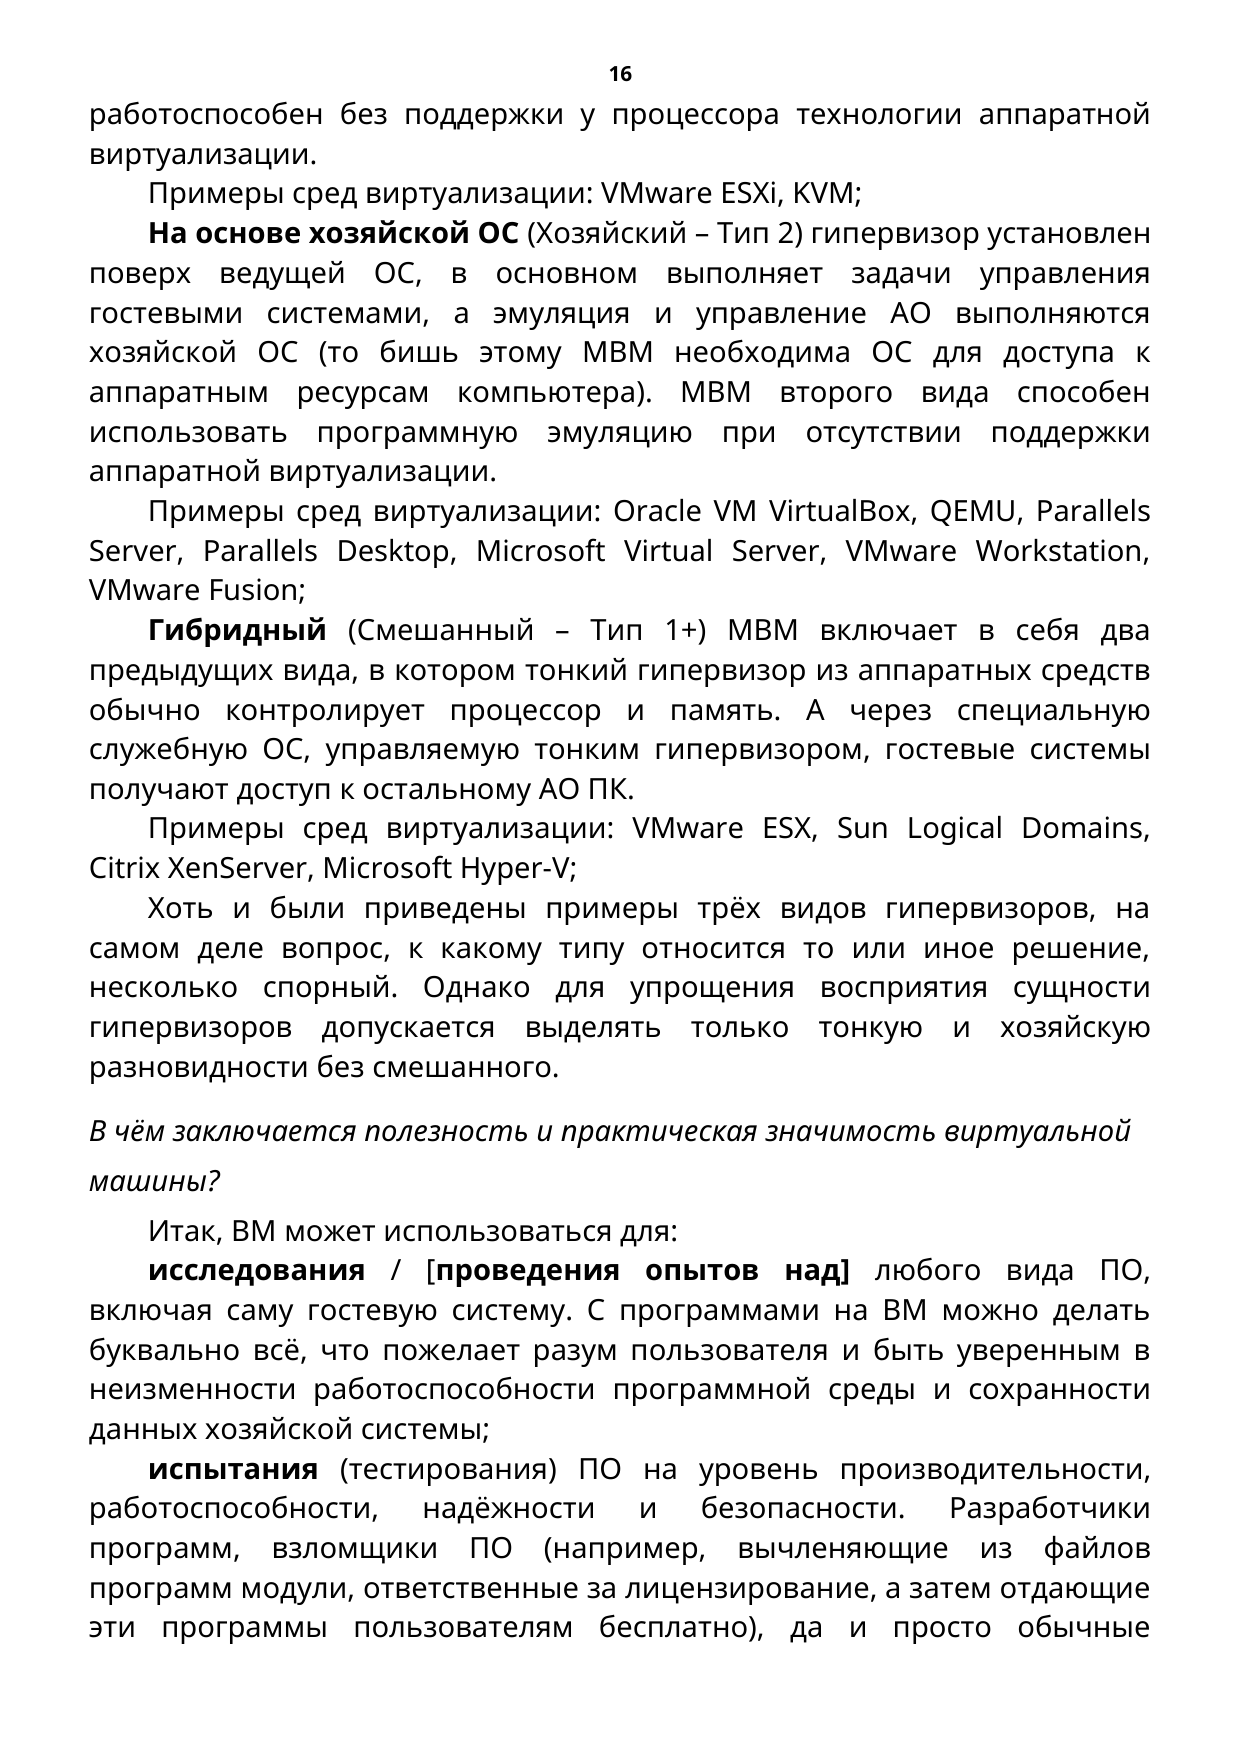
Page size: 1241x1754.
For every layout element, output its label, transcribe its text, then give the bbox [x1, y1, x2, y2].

text Примеры сред виртуализации: VMware ESX, Sun Logical Domains, Citrix XenServer, Microsoft Hyper-V; [89, 808, 1152, 887]
subtitle В чём заключается полезность и практическая значимость виртуальной машины? [89, 1111, 1152, 1200]
text работоспособен без поддержки у процессора технологии аппаратной виртуализации. [89, 93, 1152, 173]
text исследования / [проведения опытов над] любого вида ПО, включая саму гостевую систему. С программами на ВМ можно делать буквально всё, что пожелает разум пользователя и быть уверенным в неизменности работоспособности программной среды и сохранности данных хозяйской системы; [89, 1249, 1152, 1448]
text Примеры сред виртуализации: Oracle VM VirtualBox, QEMU, Parallels Server, Parallels Desktop, Microsoft Virtual Server, VMware Workstation, VMware Fusion; [89, 490, 1152, 609]
text Итак, ВМ может использоваться для: [89, 1210, 1152, 1249]
text испытания (тестирования) ПО на уровень производительности, работоспособности, надёжности и безопасности. Разработчики программ, взломщики ПО (например, вычленяющие из файлов программ модули, ответственные за лицензирование, а затем отдающие эти программы пользователям бесплатно), да и просто обычные [89, 1448, 1152, 1646]
text Примеры сред виртуализации: VMware ESXi, KVM; [89, 173, 1152, 212]
text Хоть и были приведены примеры трёх видов гипервизоров, на самом деле вопрос, к какому типу относится то или иное решение, несколько спорный. Однако для упрощения восприятия сущности гипервизоров допускается выделять только тонкую и хозяйскую разновидности без смешанного. [89, 887, 1152, 1086]
text На основе хозяйской ОС (Хозяйский – Тип 2) гипервизор установлен поверх ведущей ОС, в основном выполняет задачи управления гостевыми системами, а эмуляция и управление АО выполняются хозяйской ОС (то бишь этому МВМ необходима ОС для доступа к аппаратным ресурсам компьютера). МВМ второго вида способен использовать программную эмуляцию при отсутствии поддержки аппаратной виртуализации. [89, 212, 1152, 490]
text Гибридный (Смешанный – Тип 1+) МВМ включает в себя два предыдущих вида, в котором тонкий гипервизор из аппаратных средств обычно контролирует процессор и память. А через специальную служебную ОС, управляемую тонким гипервизором, гостевые системы получают доступ к остальному АО ПК. [89, 609, 1152, 808]
